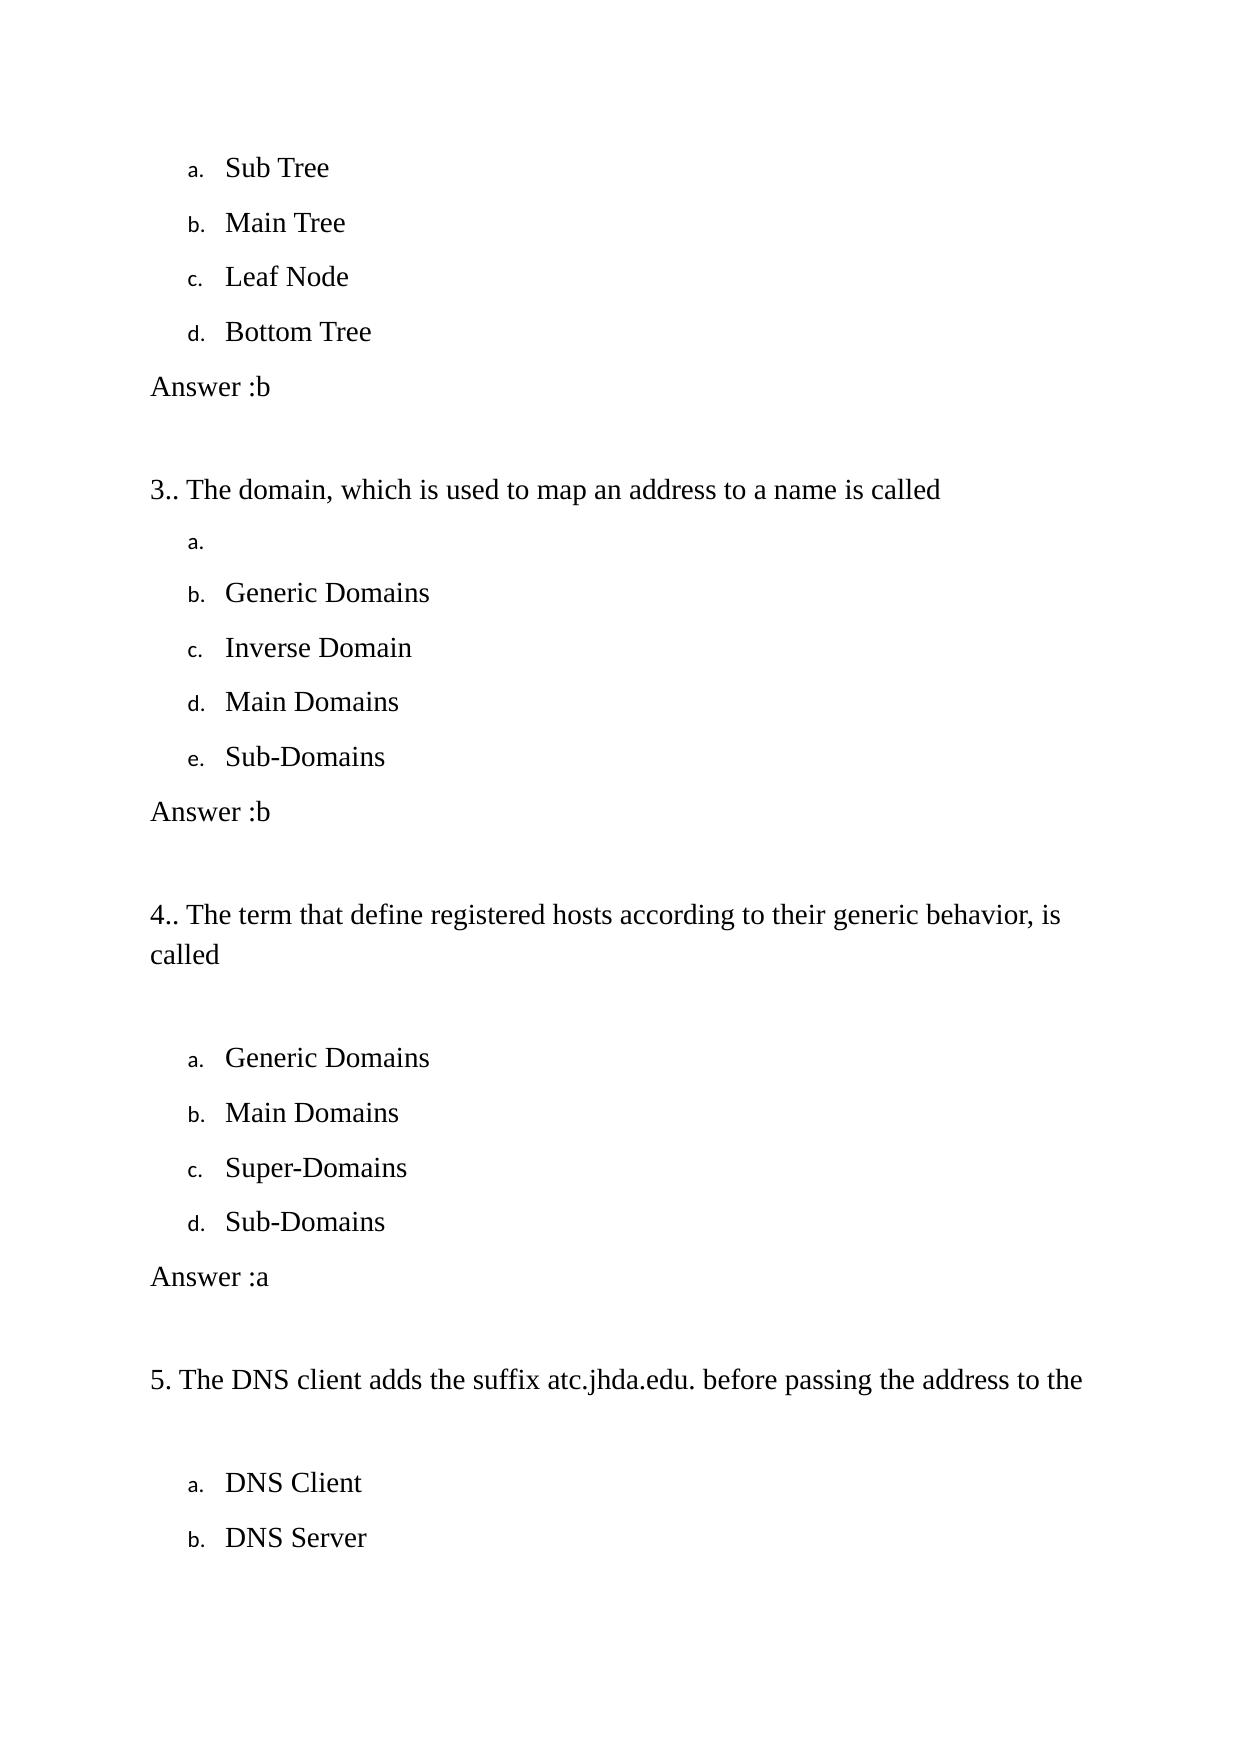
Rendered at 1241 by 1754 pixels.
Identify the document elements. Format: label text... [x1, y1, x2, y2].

list Generic Domains [187, 1040, 1090, 1074]
list Leaf Node [187, 259, 1090, 293]
list Inverse Domain [187, 630, 1090, 663]
list Generic Domains [187, 575, 1090, 608]
list DNS Server [187, 1520, 1090, 1553]
list DNS Client [187, 1465, 1090, 1499]
list Sub-Domains [187, 1204, 1090, 1238]
text Answer :a [150, 1259, 1090, 1293]
list Main Domains [187, 684, 1090, 718]
list Bottom Tree [187, 314, 1090, 348]
list Sub-Domains [187, 739, 1090, 773]
text Answer :b [150, 794, 1090, 828]
list Main Tree [187, 205, 1090, 238]
text 3.. The domain, which is used to map an address to a name is called [150, 472, 1090, 506]
text 5. The DNS client adds the suffix atc.jhda.edu. before passing the address to the [150, 1362, 1090, 1396]
list Super-Domains [187, 1150, 1090, 1183]
text 4.. The term that define registered hosts according to their generic behavior, is called [150, 897, 1090, 971]
text Answer :b [150, 369, 1090, 403]
list Sub Tree [187, 150, 1090, 183]
list Main Domains [187, 1095, 1090, 1128]
